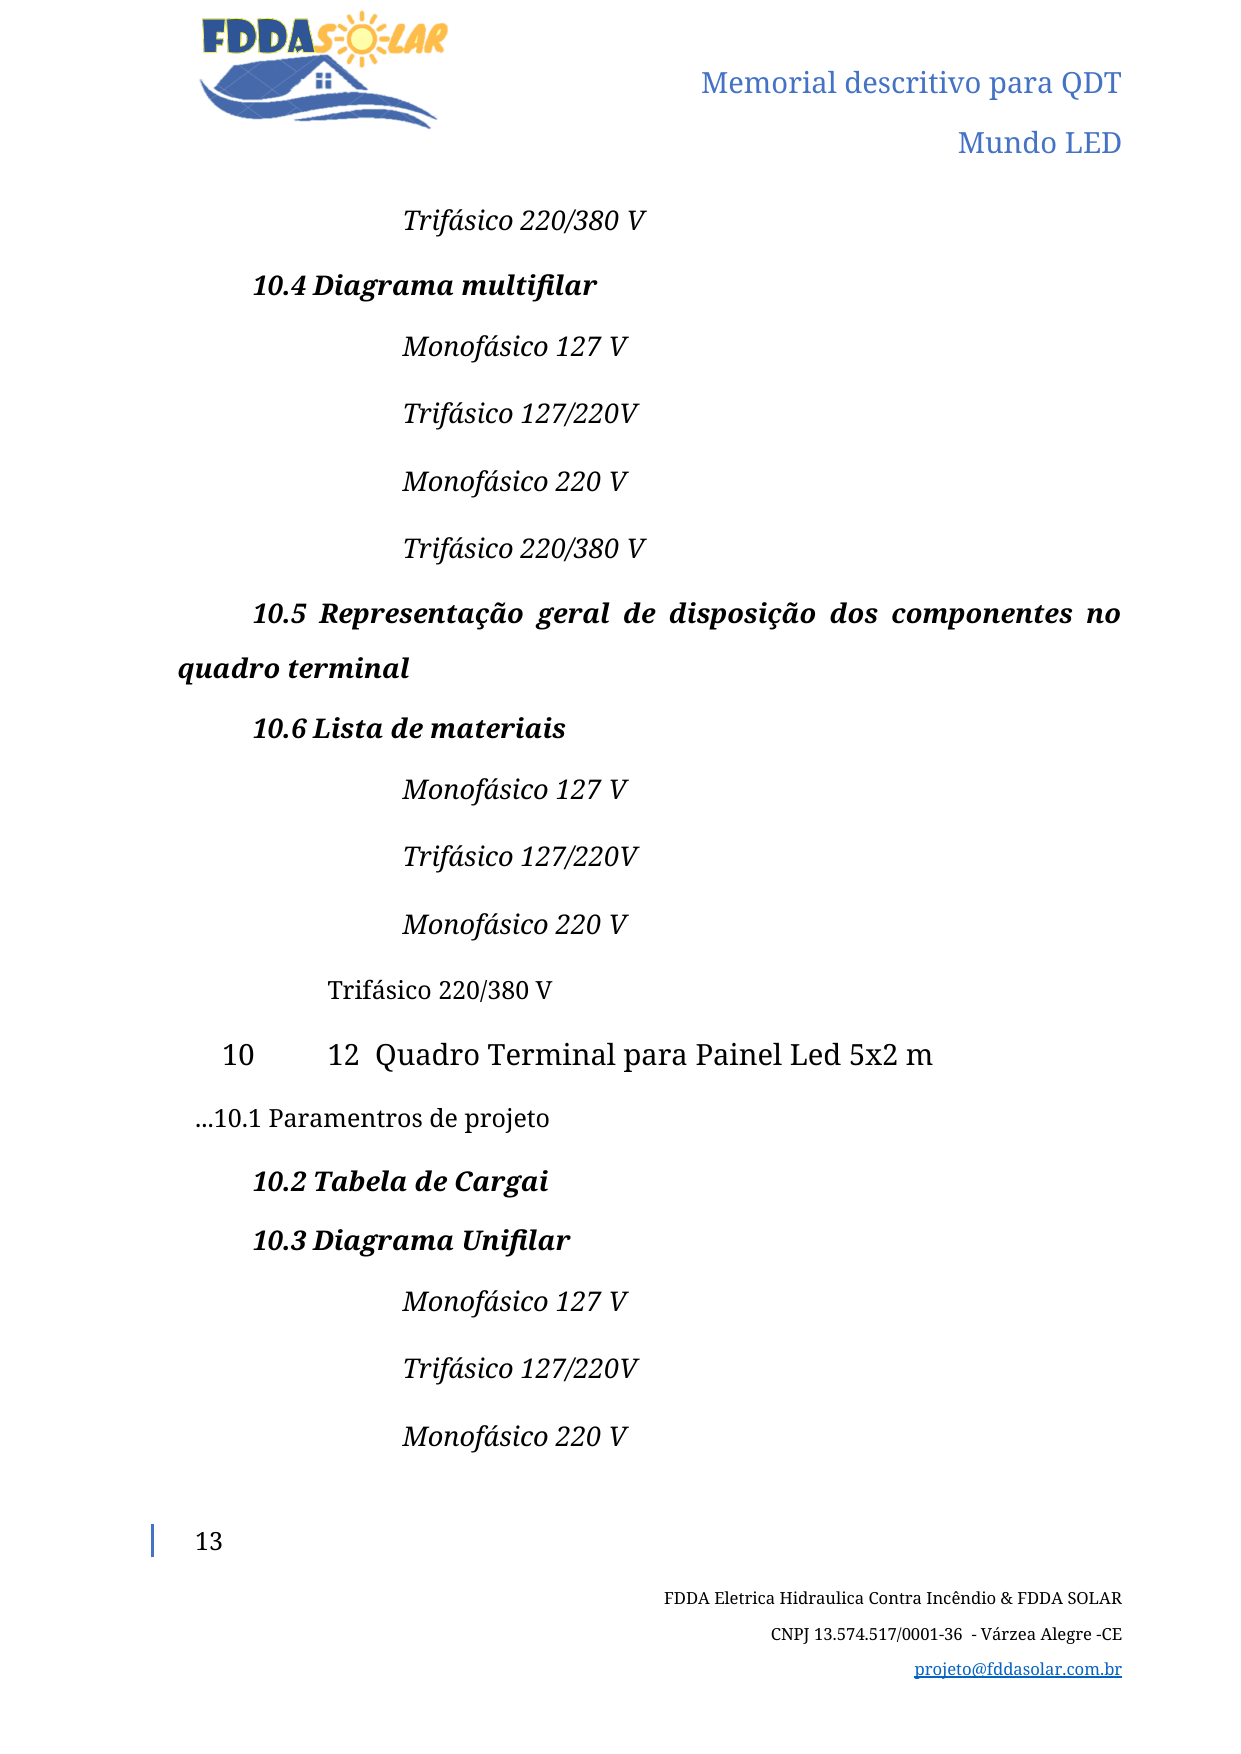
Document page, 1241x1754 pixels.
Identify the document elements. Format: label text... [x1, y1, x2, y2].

subtitle Trifásico 127/220V [177, 1350, 1122, 1387]
subtitle Trifásico 127/220V [177, 838, 1122, 875]
subtitle Trifásico 127/220V [177, 395, 1122, 432]
subtitle 10.2 Tabela de Cargai [177, 1162, 1122, 1199]
subtitle Trifásico 220/380 V [177, 201, 1122, 238]
picture [120, 4, 524, 136]
subtitle Trifásico 220/380 V [177, 529, 1122, 566]
subtitle Monofásico 220 V [177, 462, 1122, 499]
subtitle Monofásico 220 V [177, 905, 1122, 942]
subtitle 10.6 Lista de materiais [177, 709, 1122, 746]
subtitle 10.4 Diagrama multifilar [177, 266, 1122, 303]
subtitle 10.5 Representação geral de disposição dos componentes no quadro terminal [177, 595, 1122, 687]
subtitle 10.3 Diagrama Unifilar [177, 1222, 1122, 1258]
text ...10.1 Paramentros de projeto [177, 1100, 1122, 1134]
subtitle Monofásico 127 V [177, 1283, 1122, 1320]
subtitle Monofásico 127 V [177, 328, 1122, 364]
subtitle 12 Quadro Terminal para Painel Led 5x2 m [214, 1034, 1122, 1074]
subtitle Monofásico 220 V [177, 1417, 1122, 1454]
text Trifásico 220/380 V [177, 973, 1122, 1007]
subtitle Monofásico 127 V [177, 771, 1122, 808]
